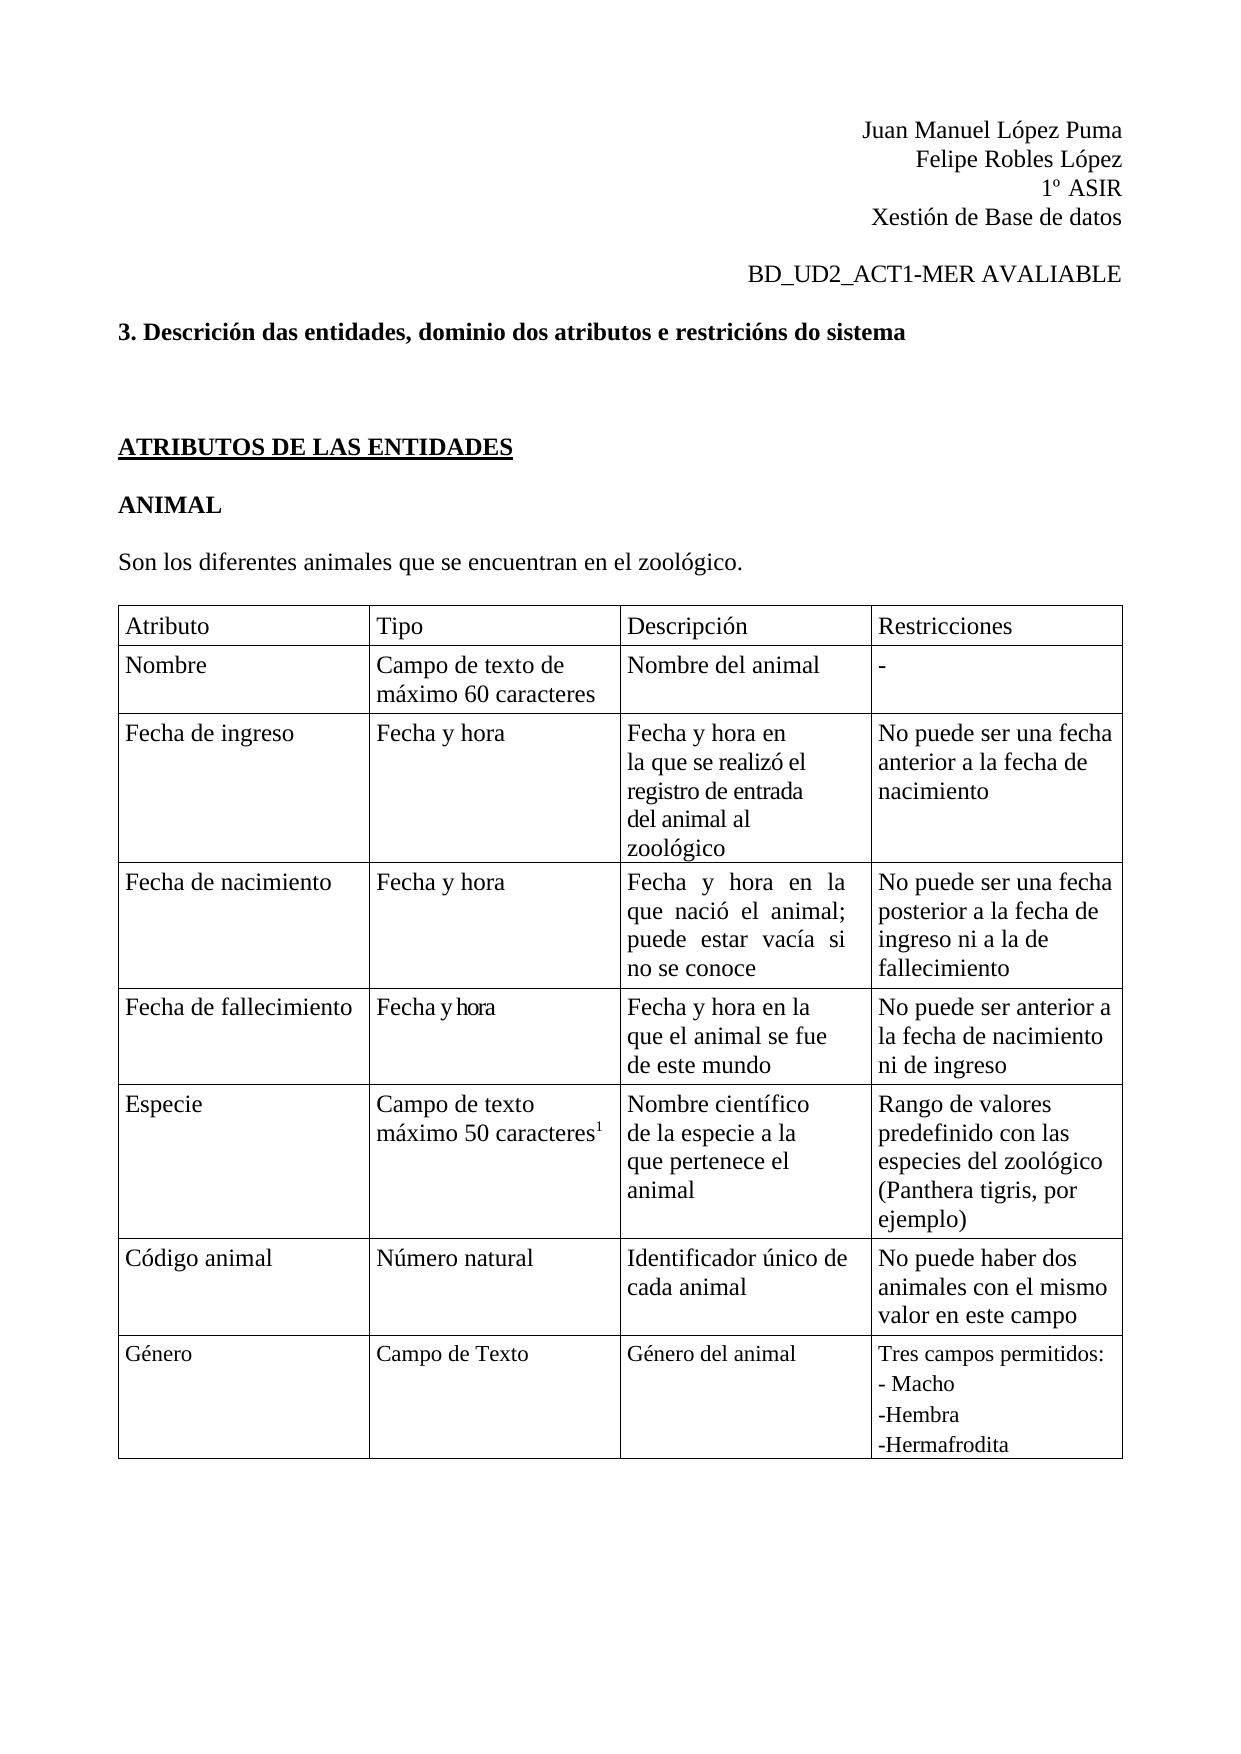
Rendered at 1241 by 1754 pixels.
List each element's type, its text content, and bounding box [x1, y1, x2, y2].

table_header Atributo [119, 606, 369, 645]
table_header Restricciones [872, 606, 1122, 645]
table_cell No puede ser una fecha posterior a la fecha de ingreso ni a la de fallecimiento [872, 863, 1122, 987]
table_cell Fecha y hora [370, 714, 620, 862]
table_cell Número natural [370, 1239, 620, 1335]
table_cell Identificador único de cada animal [621, 1239, 871, 1335]
table_cell Rango de valores predefinido con las especies del zoológico (Panthera tigris, por ejemplo) [872, 1085, 1122, 1238]
table_cell Fecha y hora en la que se realizó el registro de entrada del animal al zoológico [621, 714, 871, 862]
table_cell Especie [119, 1085, 369, 1238]
table_cell No puede ser anterior a la fecha de nacimiento ni de ingreso [872, 989, 1122, 1084]
table_cell Nombre del animal [621, 646, 871, 713]
table_header Descripción [621, 606, 871, 645]
text Juan Manuel López Puma Felipe Robles López [862, 115, 1122, 173]
table_cell Tres campos permitidos: - Macho -Hembra -Hermafrodita [872, 1336, 1122, 1457]
table_cell Fecha de ingreso [119, 714, 369, 862]
table_cell Fecha y hora [370, 989, 620, 1084]
table_cell No puede ser una fecha anterior a la fecha de nacimiento [872, 714, 1122, 862]
table_cell Campo de texto máximo 50 caracteres1 [370, 1085, 620, 1238]
table_cell Género [119, 1336, 369, 1457]
table_cell Nombre científico de la especie a la que pertenece el animal [621, 1085, 871, 1238]
table_cell Fecha de fallecimiento [119, 989, 369, 1084]
table_cell Campo de texto de máximo 60 caracteres [370, 646, 620, 713]
table_cell Fecha y hora en la que el animal se fue de este mundo [621, 989, 871, 1084]
table_cell Campo de Texto [370, 1336, 620, 1457]
table_cell Fecha y hora en la que nació el animal; puede estar vacía si no se conoce [621, 863, 871, 987]
table_header Tipo [370, 606, 620, 645]
text Xestión de Base de datos BD_UD2_ACT1-MER AVALIABLE [747, 202, 1122, 288]
subtitle 3. Descrición das entidades, dominio dos atributos e restricións do sistema [118, 317, 1136, 346]
table_cell Género del animal [621, 1336, 871, 1457]
text Son los diferentes animales que se encuentran en el zoológico. [118, 547, 1136, 576]
text ATRIBUTOS DE LAS ENTIDADES [118, 432, 1136, 461]
table_cell Fecha y hora [370, 863, 620, 987]
table_cell Fecha de nacimiento [119, 863, 369, 987]
subtitle ANIMAL [118, 490, 1136, 518]
table_cell Nombre [119, 646, 369, 713]
text 1º ASIR [106, 173, 1122, 202]
table_cell Código animal [119, 1239, 369, 1335]
table_cell No puede haber dos animales con el mismo valor en este campo [872, 1239, 1122, 1335]
table_cell - [872, 646, 1122, 713]
